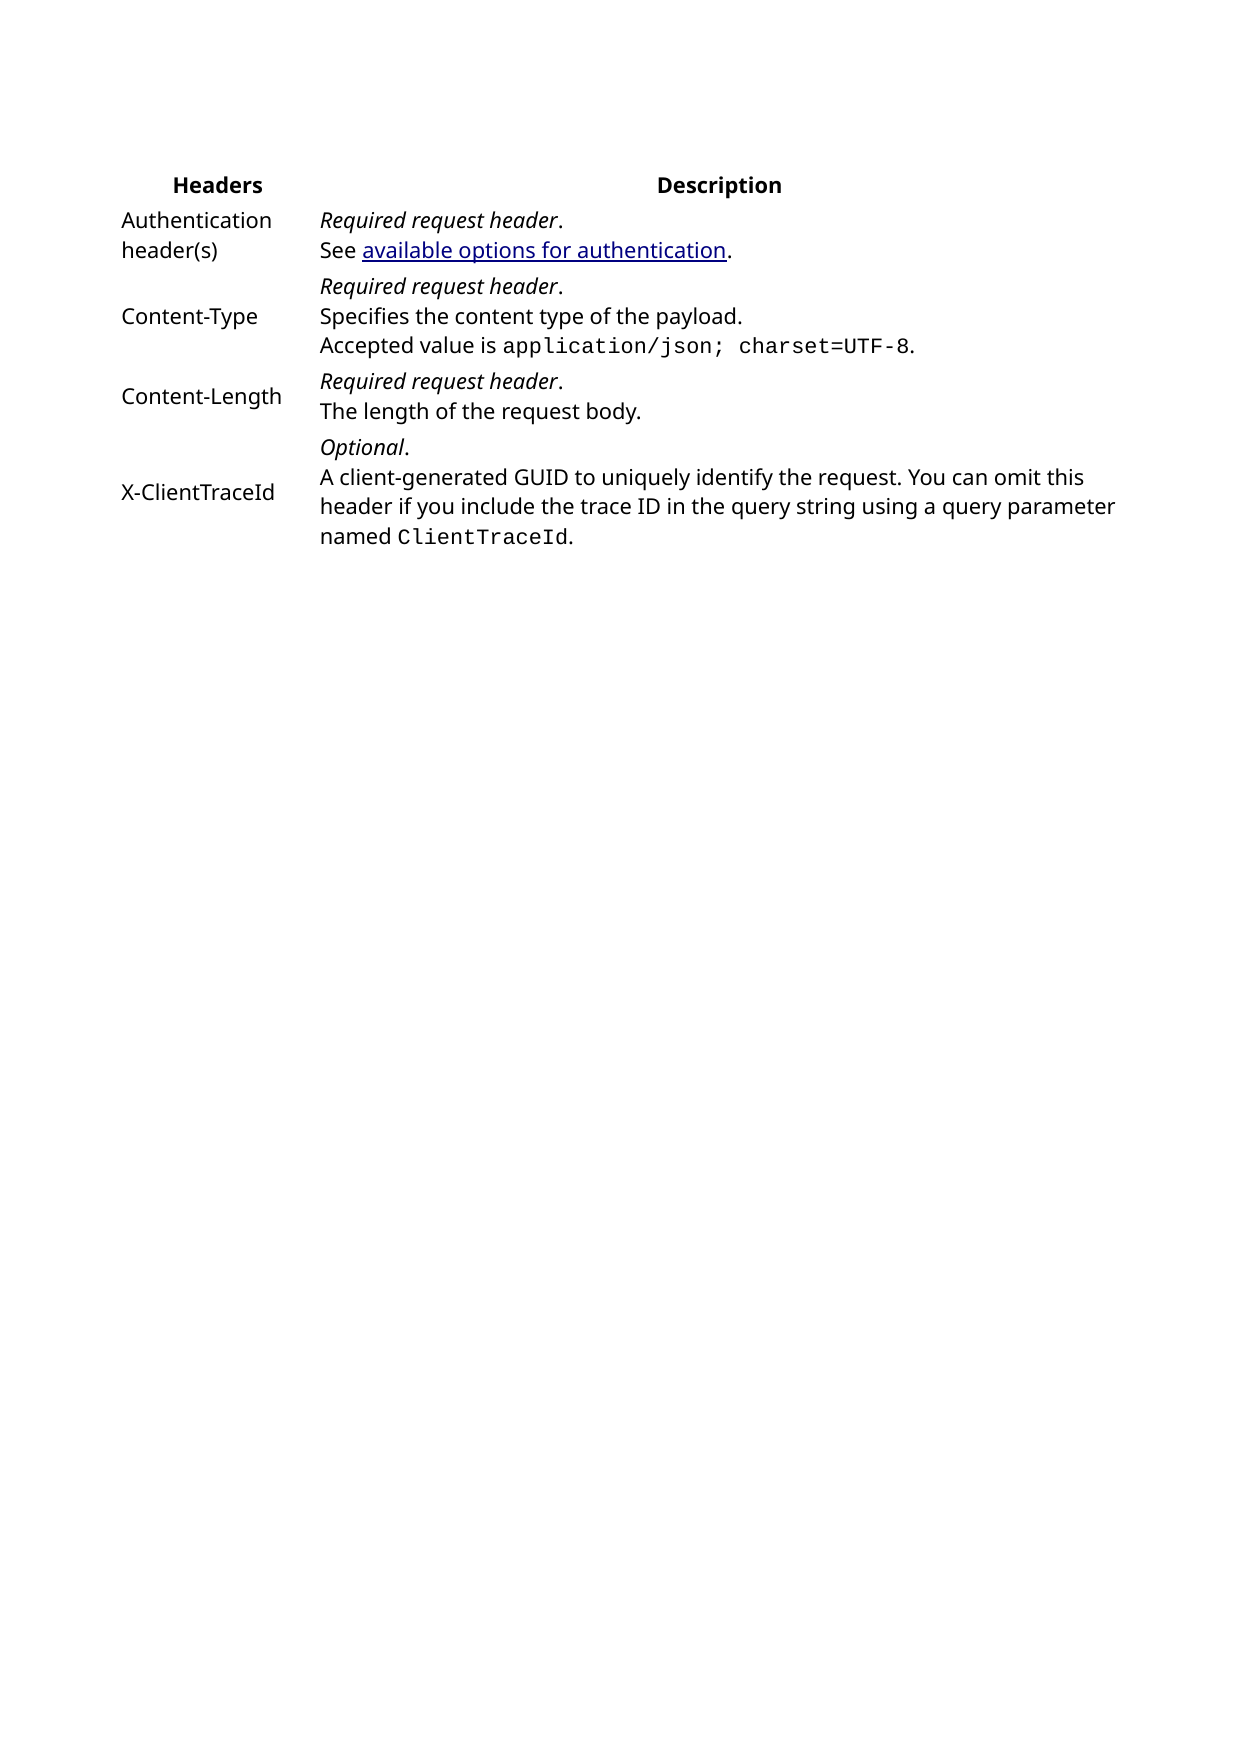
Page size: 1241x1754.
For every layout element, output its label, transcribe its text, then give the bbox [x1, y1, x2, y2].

table_cell X-ClientTraceId [118, 429, 317, 554]
table_header Headers [118, 167, 317, 202]
table_cell Content-Type [118, 268, 317, 363]
table_cell Content-Length [118, 363, 317, 429]
table_cell Authentication header(s) [118, 203, 317, 268]
table_cell Required request header. See available options for authentication. [317, 203, 1122, 268]
table_cell Required request header. Specifies the content type of the payload. Accepted value is application/json; charset=UTF-8. [317, 268, 1122, 363]
table_cell Required request header. The length of the request body. [317, 363, 1122, 429]
table_header Description [317, 167, 1122, 202]
table_cell Optional. A client-generated GUID to uniquely identify the request. You can omit this header if you include the trace ID in the query string using a query parameter named ClientTraceId. [317, 429, 1122, 554]
